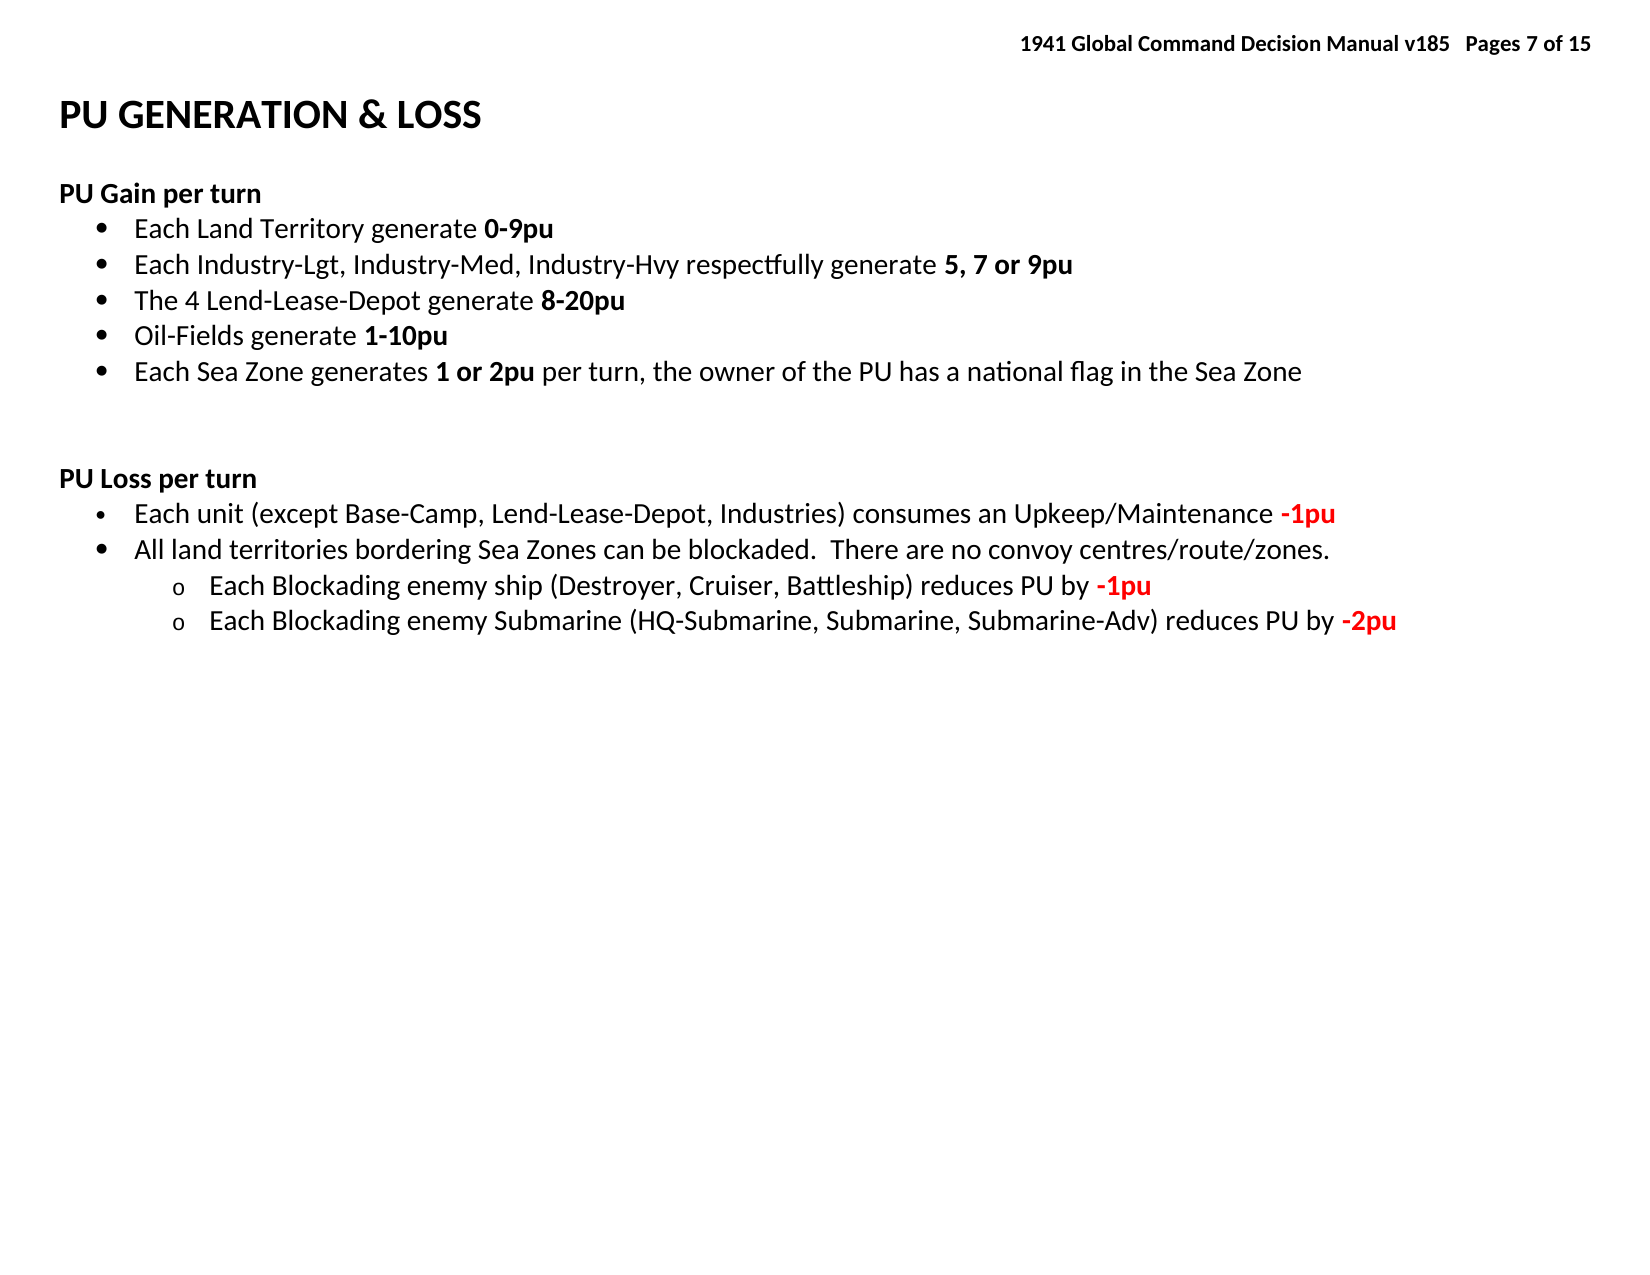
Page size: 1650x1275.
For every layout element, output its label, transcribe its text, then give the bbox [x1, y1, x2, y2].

text PU Gain per turn [59, 175, 1591, 211]
list Oil-Fields generate 1-10pu [97, 317, 1591, 353]
list The 4 Lend-Lease-Depot generate 8-20pu [97, 282, 1591, 317]
list Each Blockading enemy Submarine (HQ-Submarine, Submarine, Submarine-Adv) reduces PU by -2pu [172, 602, 1591, 638]
list Each Land Territory generate 0-9pu [97, 211, 1591, 246]
list Each Blockading enemy ship (Destroyer, Cruiser, Battleship) reduces PU by -1pu [172, 567, 1591, 602]
list Each Sea Zone generates 1 or 2pu per turn, the owner of the PU has a national flag in the Sea Zone [97, 353, 1591, 389]
list Each Industry-Lgt, Industry-Med, Industry-Hvy respectfully generate 5, 7 or 9pu [97, 246, 1591, 282]
text PU GENERATION & LOSS [59, 88, 1591, 139]
list All land territories bordering Sea Zones can be blockaded. There are no convoy centres/route/zones. [97, 531, 1591, 567]
list Each unit (except Base-Camp, Lend-Lease-Depot, Industries) consumes an Upkeep/Maintenance -1pu [97, 496, 1591, 531]
text PU Loss per turn [59, 460, 1591, 496]
